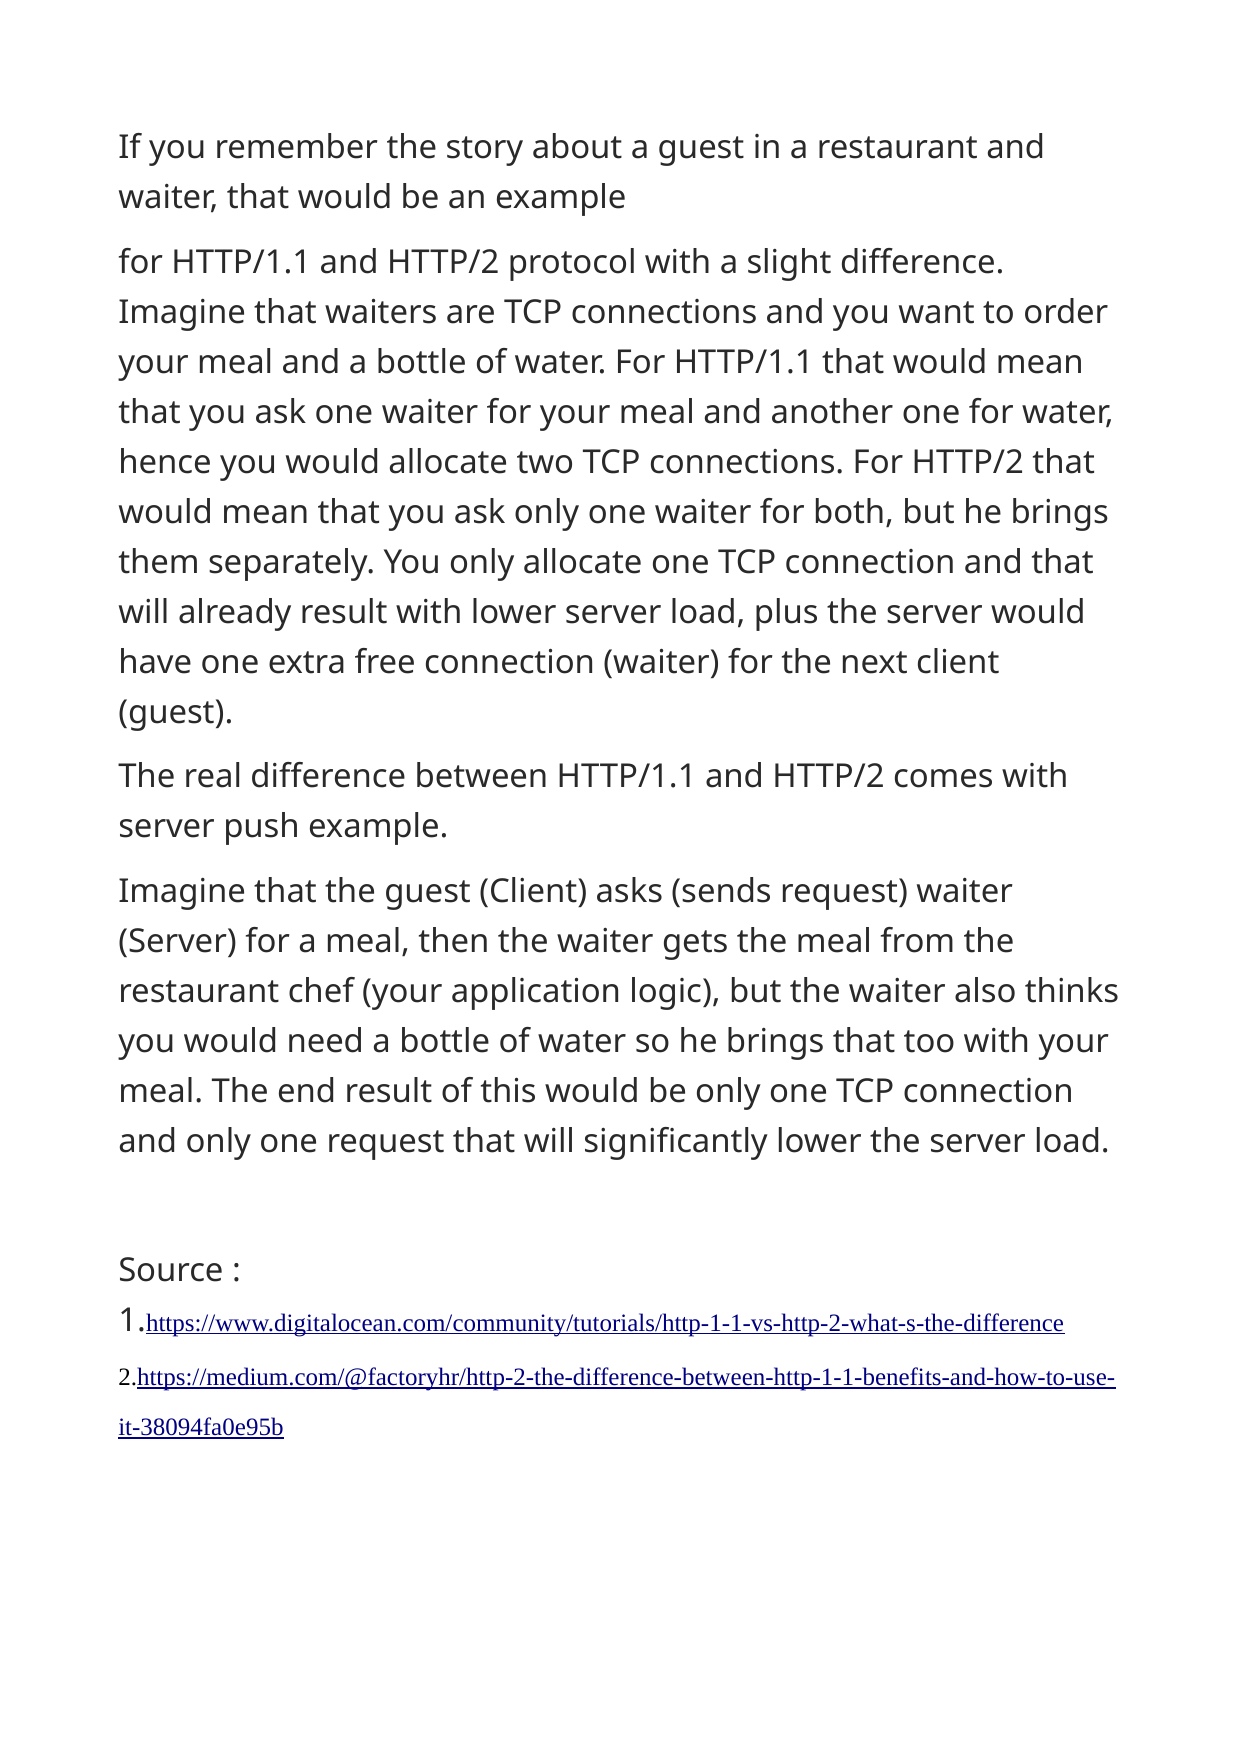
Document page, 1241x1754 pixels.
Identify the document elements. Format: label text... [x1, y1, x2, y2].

text for HTTP/1.1 and HTTP/2 protocol with a slight difference. Imagine that waiters are TCP connections and you want to order your meal and a bottle of water. For HTTP/1.1 that would mean that you ask one waiter for your meal and another one for water, hence you would allocate two TCP connections. For HTTP/2 that would mean that you ask only one waiter for both, but he brings them separately. You only allocate one TCP connection and that will already result with lower server load, plus the server would have one extra free connection (waiter) for the next client (guest). [118, 233, 1122, 733]
text If you remember the story about a guest in a restaurant and waiter, that would be an example [118, 118, 1122, 218]
text The real difference between HTTP/1.1 and HTTP/2 comes with server push example. [118, 747, 1122, 847]
text Source : 1.https://www.digitalocean.com/community/tutorials/http-1-1-vs-http-2-what-s-the-difference 2.https://medium.com/@factoryhr/http-2-the-difference-between-http-1-1-benefits-and-how-to-use-it-38094fa0e95b [118, 1241, 1122, 1441]
text Imagine that the guest (Client) asks (sends request) waiter (Server) for a meal, then the waiter gets the meal from the restaurant chef (your application logic), but the waiter also thinks you would need a bottle of water so he brings that too with your meal. The end result of this would be only one TCP connection and only one request that will significantly lower the server load. [118, 862, 1122, 1162]
